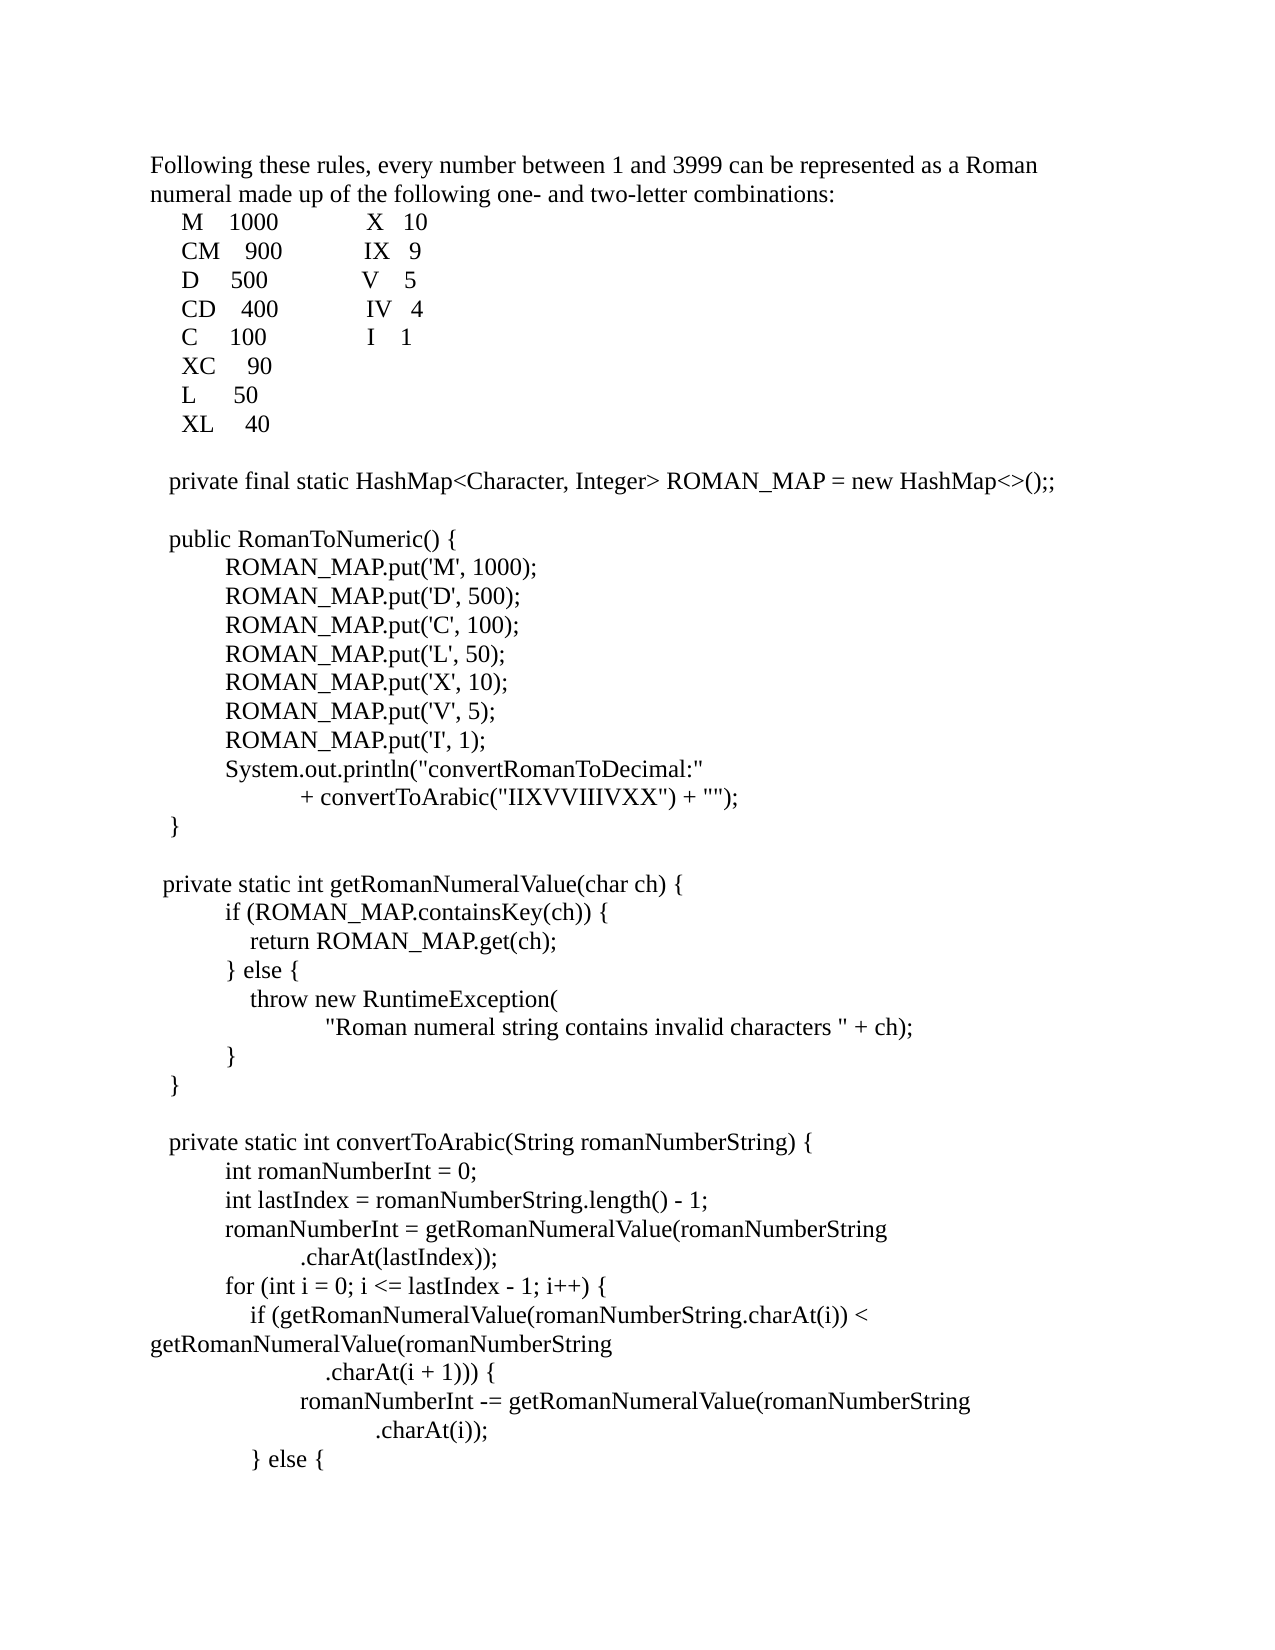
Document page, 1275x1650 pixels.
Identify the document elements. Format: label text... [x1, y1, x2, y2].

text if (getRomanNumeralValue(romanNumberString.charAt(i)) < getRomanNumeralValue(romanNumberString [150, 1300, 1125, 1357]
text D 500 V 5 [150, 265, 1125, 294]
text C 100 I 1 [150, 322, 1125, 351]
text } [150, 1070, 1125, 1099]
text private static int convertToArabic(String romanNumberString) { [150, 1127, 1125, 1156]
text CM 900 IX 9 [150, 236, 1125, 265]
text .charAt(i + 1))) { [150, 1357, 1125, 1386]
text } else { [150, 1444, 1125, 1472]
text ROMAN_MAP.put('M', 1000); [150, 552, 1125, 581]
text M 1000 X 10 [150, 207, 1125, 236]
text romanNumberInt -= getRomanNumeralValue(romanNumberString [150, 1386, 1125, 1415]
text int romanNumberInt = 0; [150, 1156, 1125, 1185]
text ROMAN_MAP.put('D', 500); [150, 581, 1125, 610]
text for (int i = 0; i <= lastIndex - 1; i++) { [150, 1271, 1125, 1300]
text XL 40 [150, 409, 1125, 437]
text int lastIndex = romanNumberString.length() - 1; [150, 1185, 1125, 1214]
text throw new RuntimeException( [150, 984, 1125, 1012]
text if (ROMAN_MAP.containsKey(ch)) { [150, 897, 1125, 926]
text XC 90 [150, 351, 1125, 380]
text System.out.println("convertRomanToDecimal:" [150, 754, 1125, 782]
text ROMAN_MAP.put('L', 50); [150, 639, 1125, 667]
text } [150, 811, 1125, 840]
text romanNumberInt = getRomanNumeralValue(romanNumberString [150, 1214, 1125, 1242]
text ROMAN_MAP.put('I', 1); [150, 725, 1125, 754]
text "Roman numeral string contains invalid characters " + ch); [150, 1012, 1125, 1041]
text ROMAN_MAP.put('V', 5); [150, 696, 1125, 725]
text L 50 [150, 380, 1125, 409]
text .charAt(lastIndex)); [150, 1242, 1125, 1271]
text ROMAN_MAP.put('C', 100); [150, 610, 1125, 639]
text private static int getRomanNumeralValue(char ch) { [150, 869, 1125, 897]
text + convertToArabic("IIXVVIIIVXX") + ""); [150, 782, 1125, 811]
text private final static HashMap<Character, Integer> ROMAN_MAP = new HashMap<>();; [150, 466, 1125, 495]
text } else { [150, 955, 1125, 984]
text return ROMAN_MAP.get(ch); [150, 926, 1125, 955]
text Following these rules, every number between 1 and 3999 can be represented as a Roman numeral made up of the following one- and two-letter combinations: [150, 150, 1125, 207]
text CD 400 IV 4 [150, 294, 1125, 322]
text } [150, 1041, 1125, 1070]
text ROMAN_MAP.put('X', 10); [150, 667, 1125, 696]
text public RomanToNumeric() { [150, 524, 1125, 552]
text .charAt(i)); [150, 1415, 1125, 1444]
